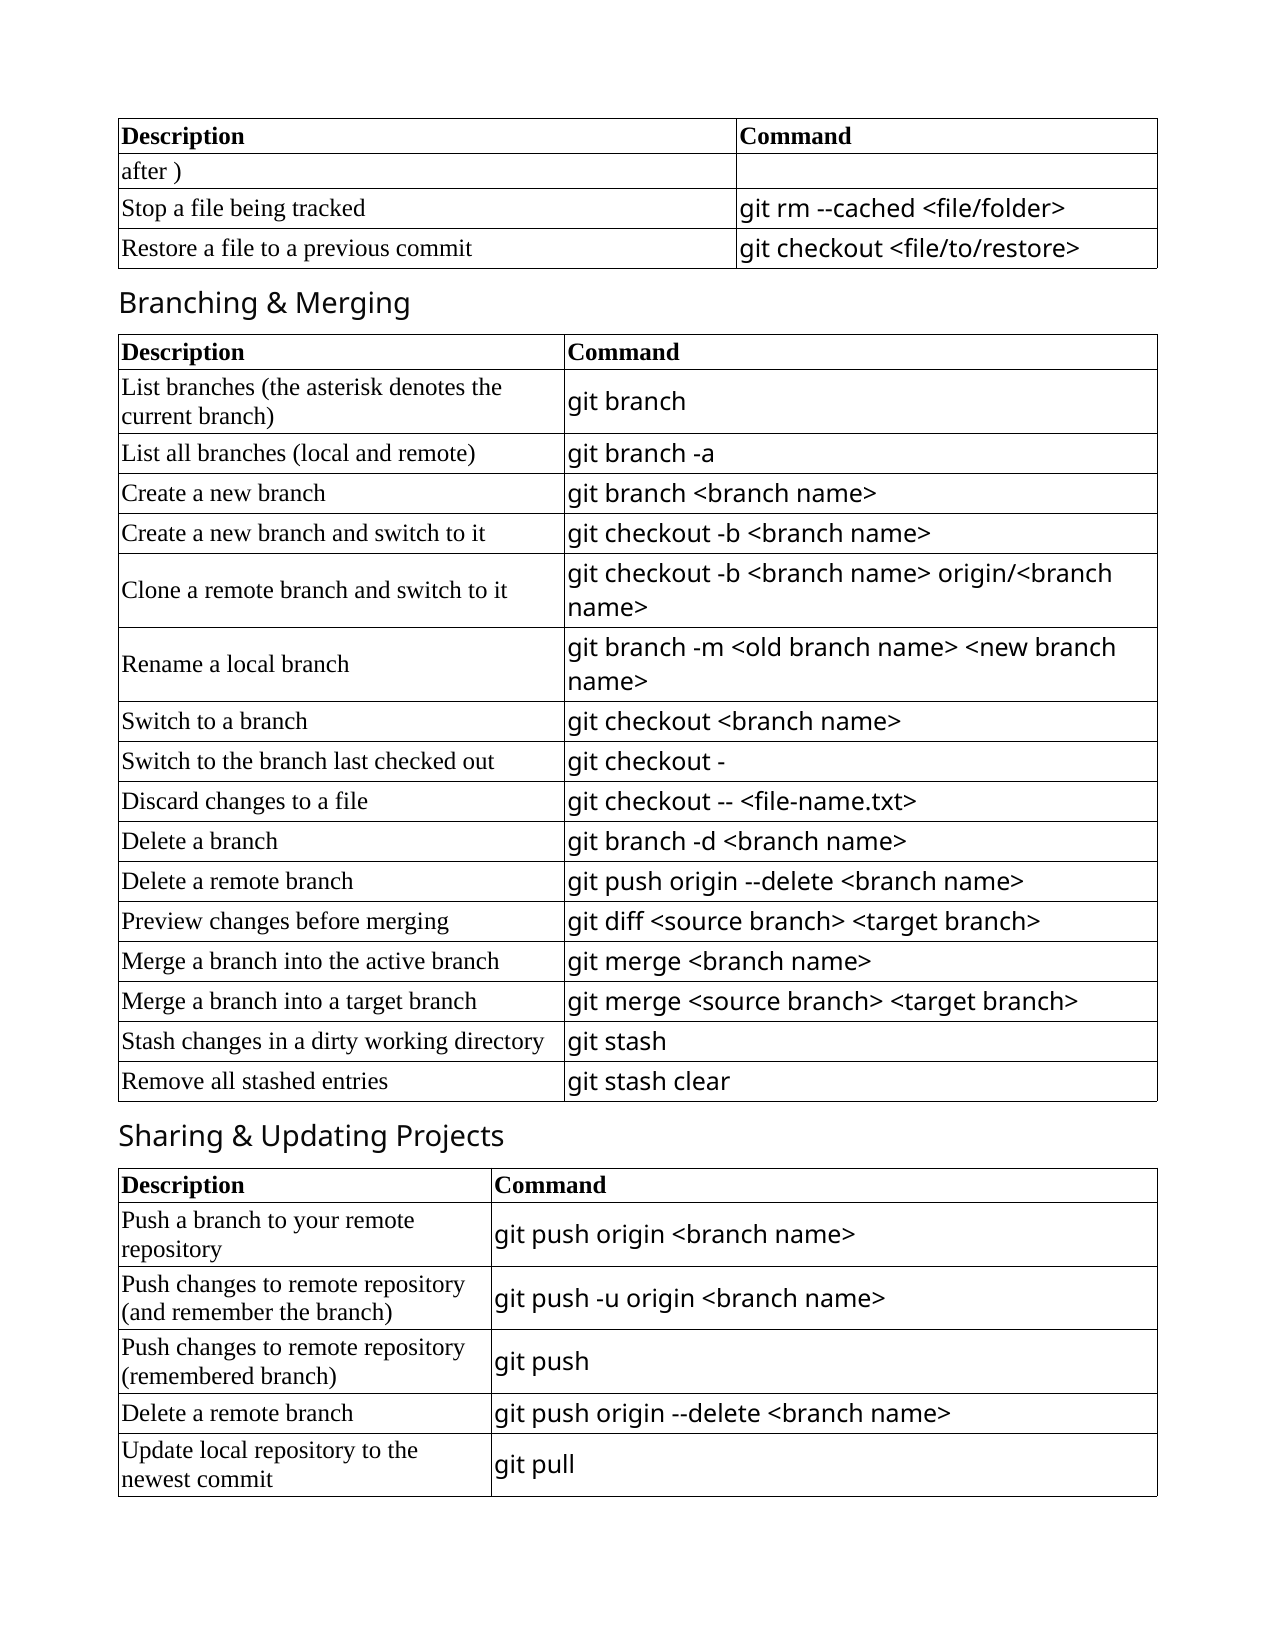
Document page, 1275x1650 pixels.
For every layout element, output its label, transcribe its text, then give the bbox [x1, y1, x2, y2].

table_cell git checkout -- <file-name.txt> [565, 782, 1157, 821]
table_cell git stash clear [565, 1062, 1157, 1101]
table_cell git branch -a [565, 434, 1157, 472]
table_cell Clone a remote branch and switch to it [119, 554, 564, 627]
table_cell Merge a branch into the active branch [119, 942, 564, 981]
table_cell Switch to the branch last checked out [119, 742, 564, 781]
table_cell Delete a remote branch [119, 862, 564, 901]
table_cell List branches (the asterisk denotes the current branch) [119, 370, 564, 432]
table_cell Create a new branch [119, 474, 564, 512]
table_cell after ) [119, 154, 736, 187]
subtitle Sharing & Updating Projects [118, 1115, 1157, 1155]
subtitle Branching & Merging [118, 282, 1157, 322]
table_cell Push changes to remote repository (and remember the branch) [119, 1267, 491, 1329]
table_cell Delete a branch [119, 822, 564, 861]
table_cell git branch [565, 370, 1157, 432]
table_header Description [119, 119, 736, 153]
table_cell git branch -d <branch name> [565, 822, 1157, 861]
table_cell git branch -m <old branch name> <new branch name> [565, 628, 1157, 701]
table_cell Merge a branch into a target branch [119, 982, 564, 1021]
table_cell git merge <source branch> <target branch> [565, 982, 1157, 1021]
table_cell Push a branch to your remote repository [119, 1203, 491, 1266]
table_cell git checkout -b <branch name> origin/<branch name> [565, 554, 1157, 627]
table_cell git checkout <file/to/restore> [737, 229, 1157, 267]
table_cell git push origin --delete <branch name> [565, 862, 1157, 901]
table_header Command [492, 1169, 1157, 1202]
table_cell git pull [492, 1434, 1157, 1496]
table_cell Create a new branch and switch to it [119, 514, 564, 552]
table_cell Stop a file being tracked [119, 189, 736, 227]
table_cell git checkout - [565, 742, 1157, 781]
table_cell git checkout <branch name> [565, 702, 1157, 741]
table_cell Delete a remote branch [119, 1394, 491, 1432]
table_cell git push origin <branch name> [492, 1203, 1157, 1266]
table_cell git branch <branch name> [565, 474, 1157, 512]
table_cell Preview changes before merging [119, 902, 564, 941]
table_header Command [565, 335, 1157, 369]
table_cell Rename a local branch [119, 628, 564, 701]
table_cell git push -u origin <branch name> [492, 1267, 1157, 1329]
table_header Command [737, 119, 1157, 153]
table_cell git push origin --delete <branch name> [492, 1394, 1157, 1432]
table_cell git checkout -b <branch name> [565, 514, 1157, 552]
table_cell List all branches (local and remote) [119, 434, 564, 472]
table_cell [737, 154, 1157, 187]
table_cell Stash changes in a dirty working directory [119, 1022, 564, 1061]
table_header Description [119, 1169, 491, 1202]
table_cell Update local repository to the newest commit [119, 1434, 491, 1496]
table_cell git diff <source branch> <target branch> [565, 902, 1157, 941]
table_cell Switch to a branch [119, 702, 564, 741]
table_header Description [119, 335, 564, 369]
table_cell Push changes to remote repository (remembered branch) [119, 1330, 491, 1392]
table_cell Restore a file to a previous commit [119, 229, 736, 267]
table_cell git rm --cached <file/folder> [737, 189, 1157, 227]
table_cell Remove all stashed entries [119, 1062, 564, 1101]
table_cell git stash [565, 1022, 1157, 1061]
table_cell git merge <branch name> [565, 942, 1157, 981]
table_cell Discard changes to a file [119, 782, 564, 821]
table_cell git push [492, 1330, 1157, 1392]
